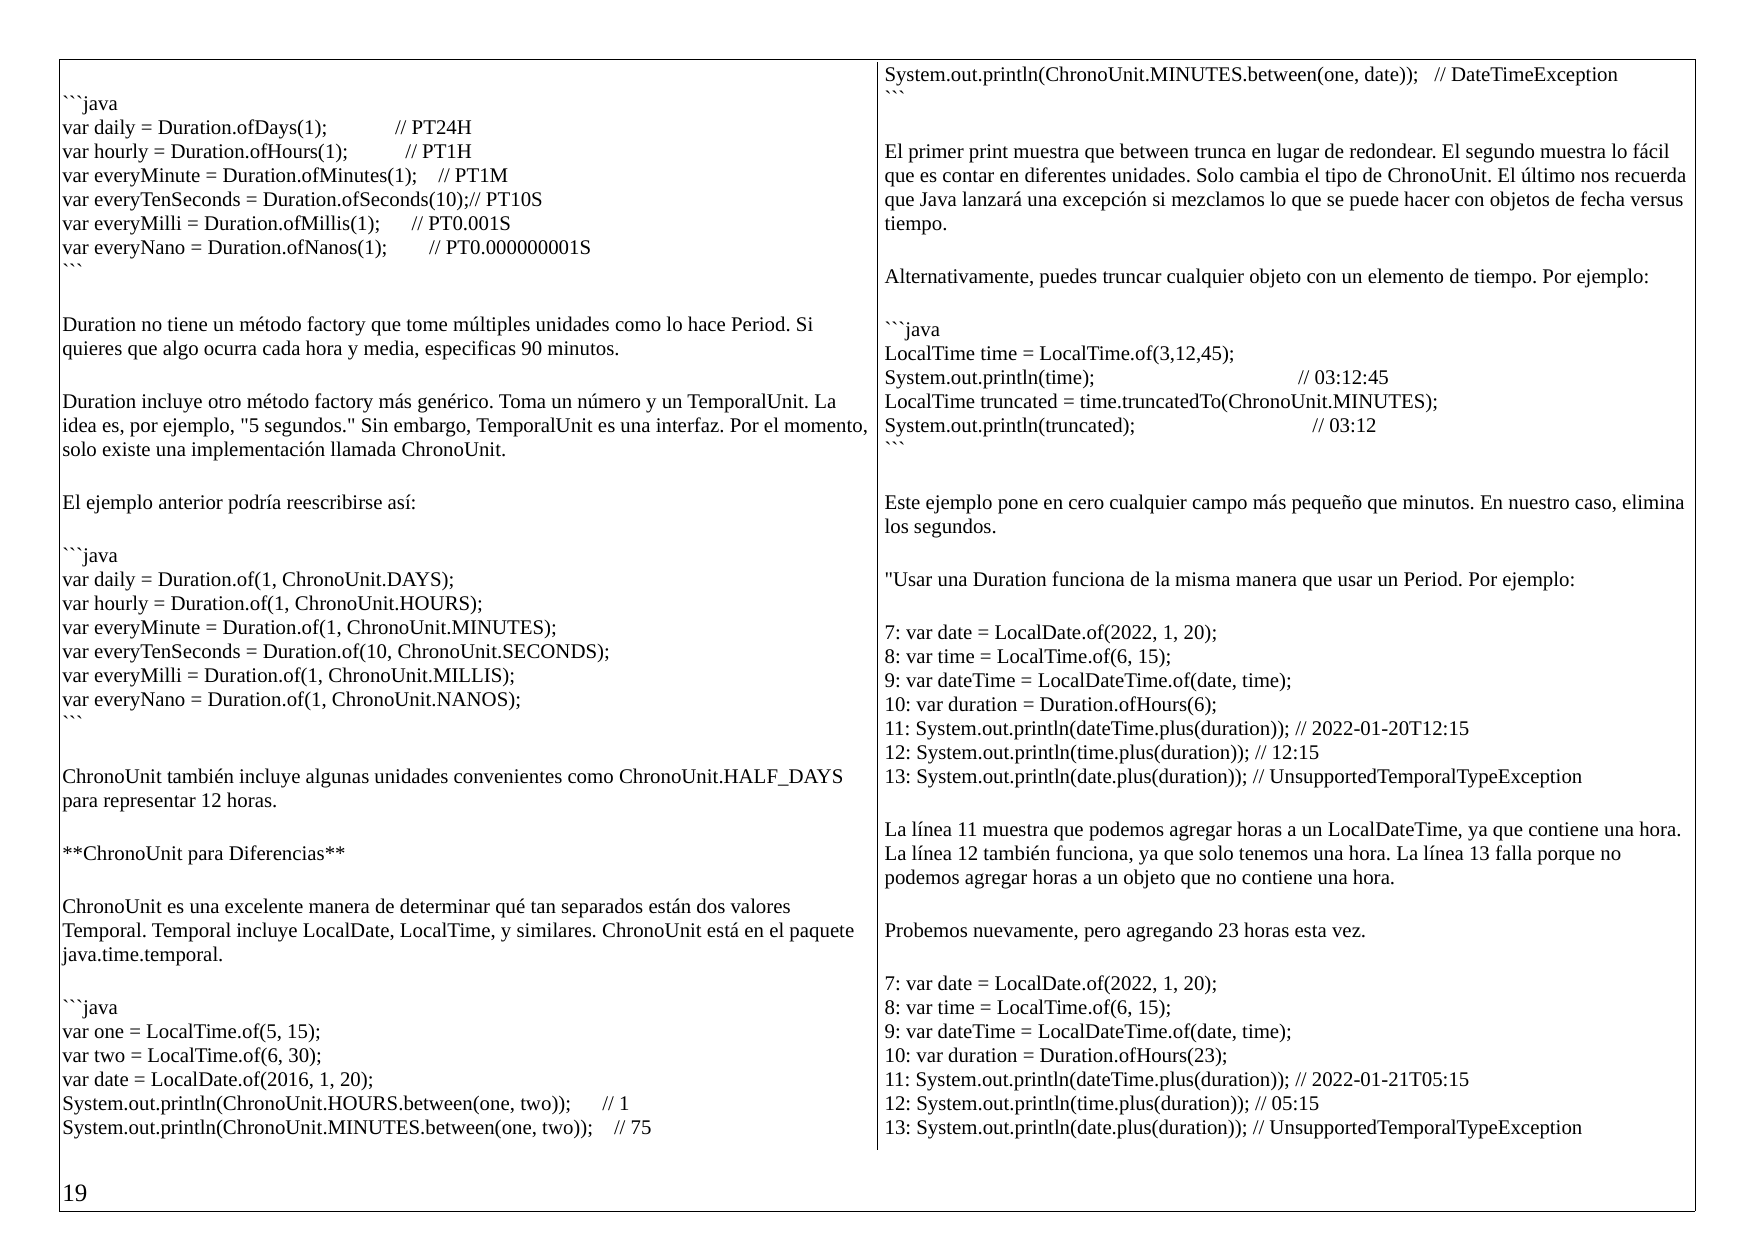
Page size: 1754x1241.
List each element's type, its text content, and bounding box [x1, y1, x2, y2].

text ``` [62, 259, 869, 283]
text Alternativamente, puedes truncar cualquier objeto con un elemento de tiempo. Por ejemplo: [884, 264, 1692, 288]
text System.out.println(time); // 03:12:45 [884, 365, 1692, 389]
text 11: System.out.println(dateTime.plus(duration)); // 2022-01-20T12:15 [884, 716, 1692, 740]
text var two = LocalTime.of(6, 30); [62, 1043, 869, 1067]
text 9: var dateTime = LocalDateTime.of(date, time); [884, 1019, 1692, 1043]
text La línea 11 muestra que podemos agregar horas a un LocalDateTime, ya que contiene una hora. La línea 12 también funciona, ya que solo tenemos una hora. La línea 13 falla porque no podemos agregar horas a un objeto que no contiene una hora. [884, 817, 1692, 889]
text El ejemplo anterior podría reescribirse así: [62, 490, 869, 514]
text ```java [62, 543, 869, 567]
text var everyTenSeconds = Duration.of(10, ChronoUnit.SECONDS); [62, 639, 869, 663]
text var everyTenSeconds = Duration.ofSeconds(10);// PT10S [62, 187, 869, 211]
text 10: var duration = Duration.ofHours(6); [884, 692, 1692, 716]
text **ChronoUnit para Diferencias** [62, 841, 869, 865]
text var everyNano = Duration.of(1, ChronoUnit.NANOS); [62, 687, 869, 711]
text ``` [62, 711, 869, 735]
text "Usar una Duration funciona de la misma manera que usar un Period. Por ejemplo: [884, 567, 1692, 591]
text ```java [884, 317, 1692, 341]
text var date = LocalDate.of(2016, 1, 20); [62, 1067, 869, 1091]
text var everyMilli = Duration.ofMillis(1); // PT0.001S [62, 211, 869, 235]
text var everyNano = Duration.ofNanos(1); // PT0.000000001S [62, 235, 869, 259]
text ``` [884, 86, 1692, 110]
text var hourly = Duration.of(1, ChronoUnit.HOURS); [62, 591, 869, 615]
text 11: System.out.println(dateTime.plus(duration)); // 2022-01-21T05:15 [884, 1067, 1692, 1091]
text ChronoUnit es una excelente manera de determinar qué tan separados están dos valores Temporal. Temporal incluye LocalDate, LocalTime, y similares. ChronoUnit está en el paquete java.time.temporal. [62, 894, 869, 966]
text System.out.println(truncated); // 03:12 [884, 413, 1692, 437]
text var hourly = Duration.ofHours(1); // PT1H [62, 139, 869, 163]
text LocalTime time = LocalTime.of(3,12,45); [884, 341, 1692, 365]
text Probemos nuevamente, pero agregando 23 horas esta vez. [884, 918, 1692, 942]
text 10: var duration = Duration.ofHours(23); [884, 1043, 1692, 1067]
text System.out.println(ChronoUnit.MINUTES.between(one, two)); // 75 [62, 1115, 869, 1139]
text var everyMilli = Duration.of(1, ChronoUnit.MILLIS); [62, 663, 869, 687]
text 13: System.out.println(date.plus(duration)); // UnsupportedTemporalTypeException [884, 1115, 1692, 1139]
text Duration no tiene un método factory que tome múltiples unidades como lo hace Period. Si quieres que algo ocurra cada hora y media, especificas 90 minutos. [62, 312, 869, 360]
text ```java [62, 91, 869, 115]
text ChronoUnit también incluye algunas unidades convenientes como ChronoUnit.HALF_DAYS para representar 12 horas. [62, 764, 869, 812]
text var daily = Duration.of(1, ChronoUnit.DAYS); [62, 567, 869, 591]
text LocalTime truncated = time.truncatedTo(ChronoUnit.MINUTES); [884, 389, 1692, 413]
text 7: var date = LocalDate.of(2022, 1, 20); [884, 619, 1692, 644]
text var everyMinute = Duration.of(1, ChronoUnit.MINUTES); [62, 615, 869, 639]
text 12: System.out.println(time.plus(duration)); // 12:15 [884, 740, 1692, 764]
text 9: var dateTime = LocalDateTime.of(date, time); [884, 668, 1692, 692]
text ``` [884, 437, 1692, 461]
text var everyMinute = Duration.ofMinutes(1); // PT1M [62, 163, 869, 187]
text var daily = Duration.ofDays(1); // PT24H [62, 115, 869, 139]
text 12: System.out.println(time.plus(duration)); // 05:15 [884, 1091, 1692, 1115]
text Duration incluye otro método factory más genérico. Toma un número y un TemporalUnit. La idea es, por ejemplo, "5 segundos." Sin embargo, TemporalUnit es una interfaz. Por el momento, solo existe una implementación llamada ChronoUnit. [62, 389, 869, 461]
text El primer print muestra que between trunca en lugar de redondear. El segundo muestra lo fácil que es contar en diferentes unidades. Solo cambia el tipo de ChronoUnit. El último nos recuerda que Java lanzará una excepción si mezclamos lo que se puede hacer con objetos de fecha versus tiempo. [884, 139, 1692, 235]
text 7: var date = LocalDate.of(2022, 1, 20); [884, 971, 1692, 994]
text 8: var time = LocalTime.of(6, 15); [884, 994, 1692, 1019]
text 8: var time = LocalTime.of(6, 15); [884, 644, 1692, 668]
text var one = LocalTime.of(5, 15); [62, 1019, 869, 1043]
text Este ejemplo pone en cero cualquier campo más pequeño que minutos. En nuestro caso, elimina los segundos. [884, 490, 1692, 538]
text 13: System.out.println(date.plus(duration)); // UnsupportedTemporalTypeException [884, 764, 1692, 788]
text System.out.println(ChronoUnit.HOURS.between(one, two)); // 1 [62, 1091, 869, 1115]
text ```java [62, 994, 869, 1019]
text System.out.println(ChronoUnit.MINUTES.between(one, date)); // DateTimeException [884, 62, 1692, 86]
